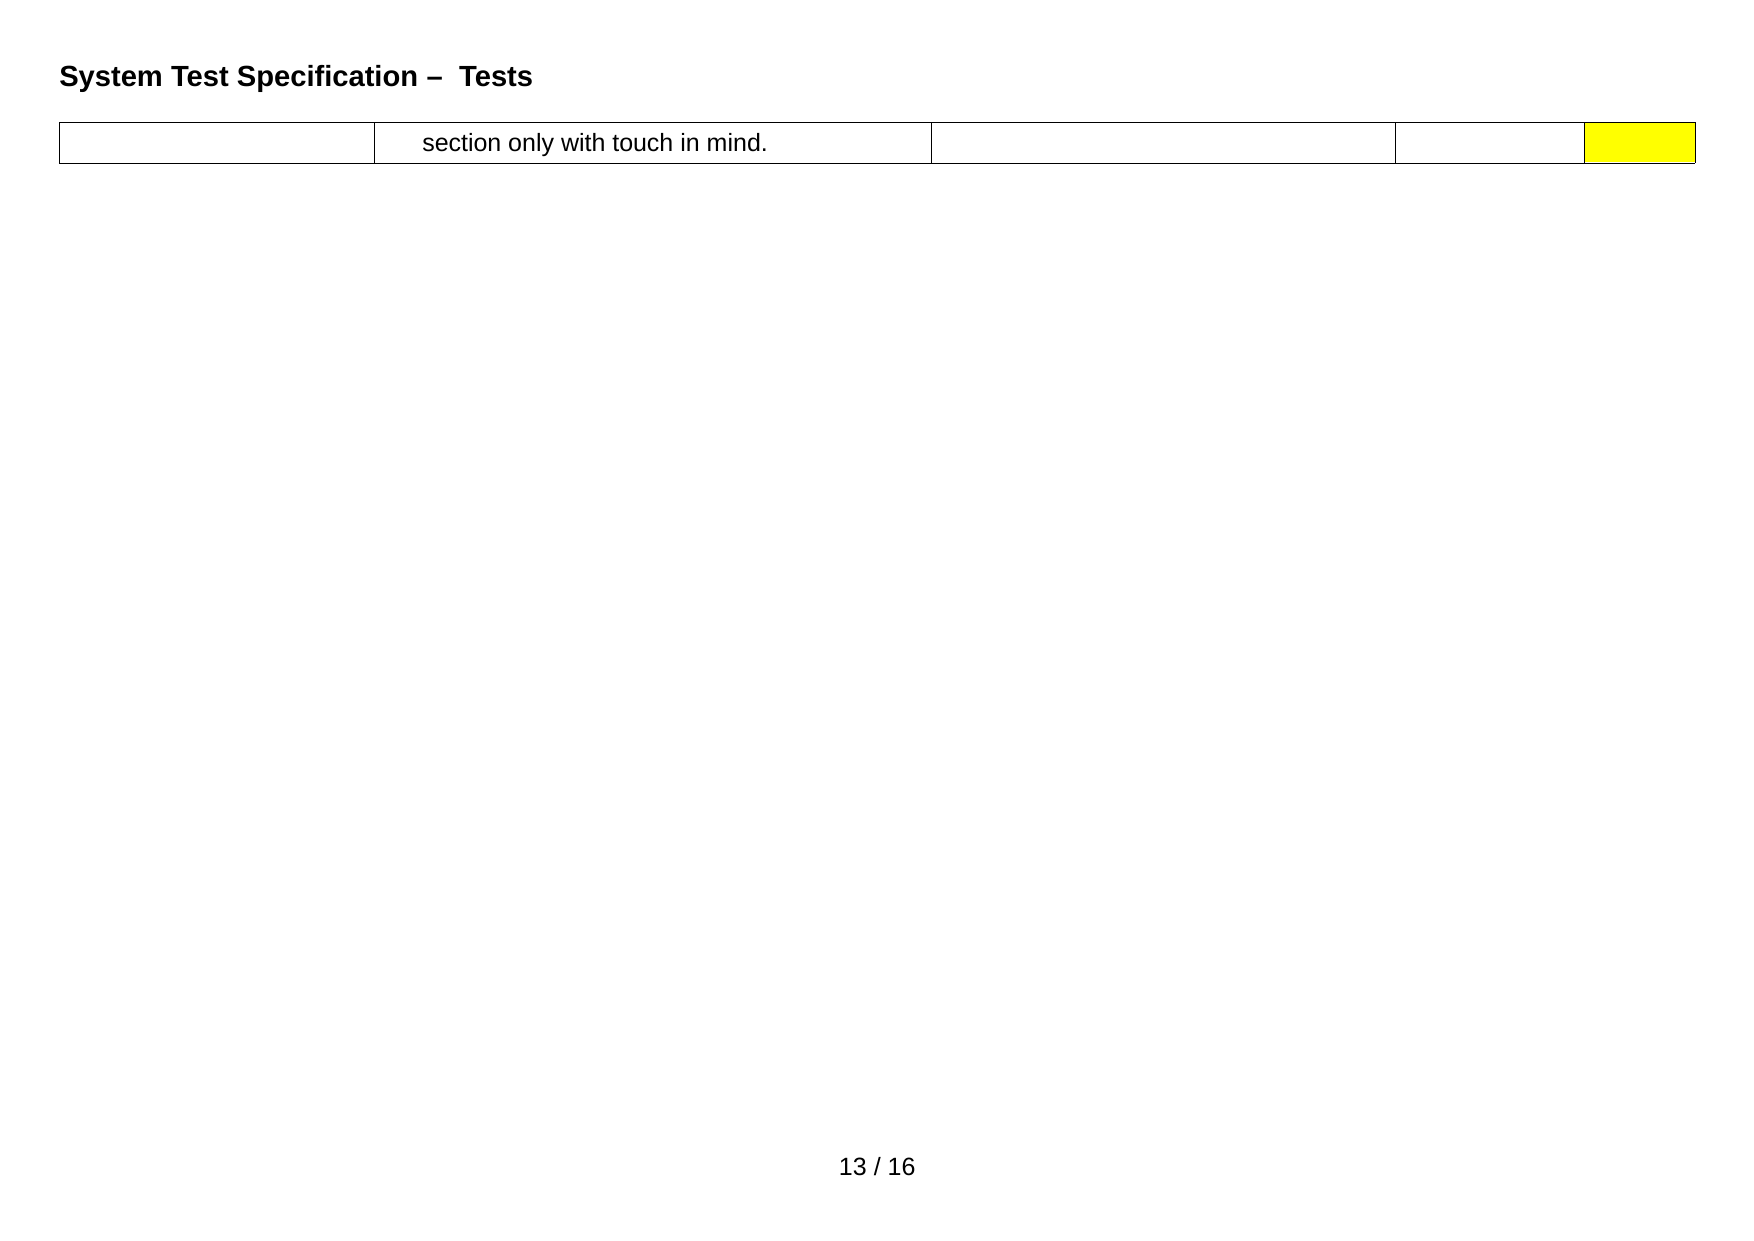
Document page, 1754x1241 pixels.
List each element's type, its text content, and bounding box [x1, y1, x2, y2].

table_cell [60, 123, 374, 162]
table_cell [1585, 123, 1695, 162]
table_cell [1396, 123, 1584, 162]
table_cell section only with touch in mind. [375, 123, 931, 162]
table_cell [932, 123, 1395, 162]
